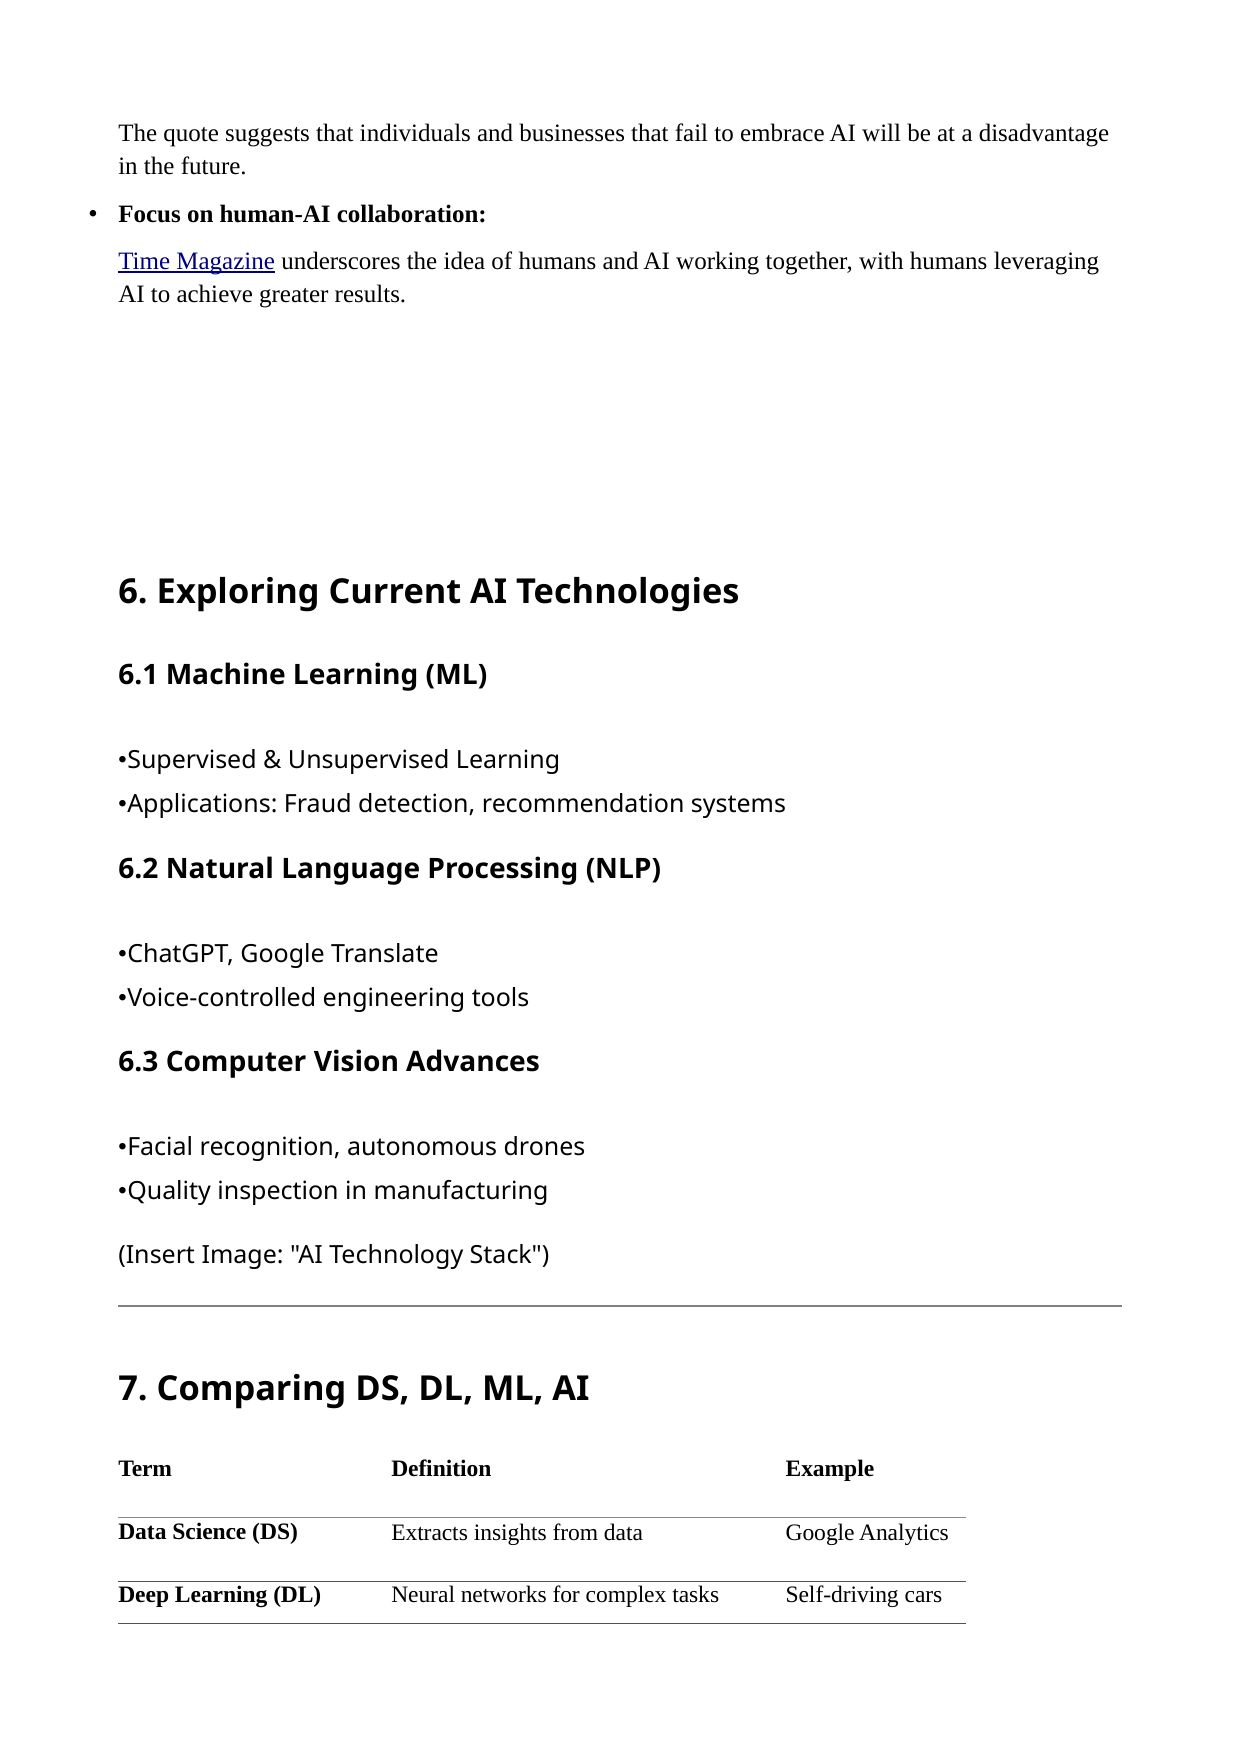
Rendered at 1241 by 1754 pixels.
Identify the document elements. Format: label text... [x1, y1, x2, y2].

table_cell Self-driving cars [785, 1582, 966, 1623]
list Time Magazine underscores the idea of humans and AI working together, with humans leveraging AI to achieve greater results. [118, 246, 1122, 308]
list Focus on human-AI collaboration: [118, 199, 1122, 227]
subtitle 6.3 Computer Vision Advances [118, 1041, 1122, 1080]
table_cell Extracts insights from data [391, 1518, 785, 1581]
table_header Term [118, 1454, 391, 1517]
table_header Definition [391, 1454, 785, 1517]
list Voice-controlled engineering tools [118, 969, 1122, 1013]
list Quality inspection in manufacturing [118, 1163, 1122, 1207]
list Applications: Fraud detection, recommendation systems [118, 776, 1122, 820]
subtitle 6.2 Natural Language Processing (NLP) [118, 848, 1122, 886]
list The quote suggests that individuals and businesses that fail to embrace AI will be at a disadvantage in the future. [118, 118, 1122, 180]
table_cell Data Science (DS) [118, 1518, 391, 1581]
subtitle 6.1 Machine Learning (ML) [118, 654, 1122, 693]
subtitle 6. Exploring Current AI Technologies [118, 567, 1122, 614]
table_cell Google Analytics [785, 1518, 966, 1581]
subtitle 7. Comparing DS, DL, ML, AI [118, 1363, 1122, 1410]
list Facial recognition, autonomous drones [118, 1119, 1122, 1163]
table_header Example [785, 1454, 966, 1517]
table_cell Neural networks for complex tasks [391, 1582, 785, 1623]
table_cell Deep Learning (DL) [118, 1582, 391, 1623]
list Supervised & Unsupervised Learning [118, 732, 1122, 776]
list ChatGPT, Google Translate [118, 926, 1122, 969]
text (Insert Image: "AI Technology Stack") [118, 1227, 1122, 1271]
